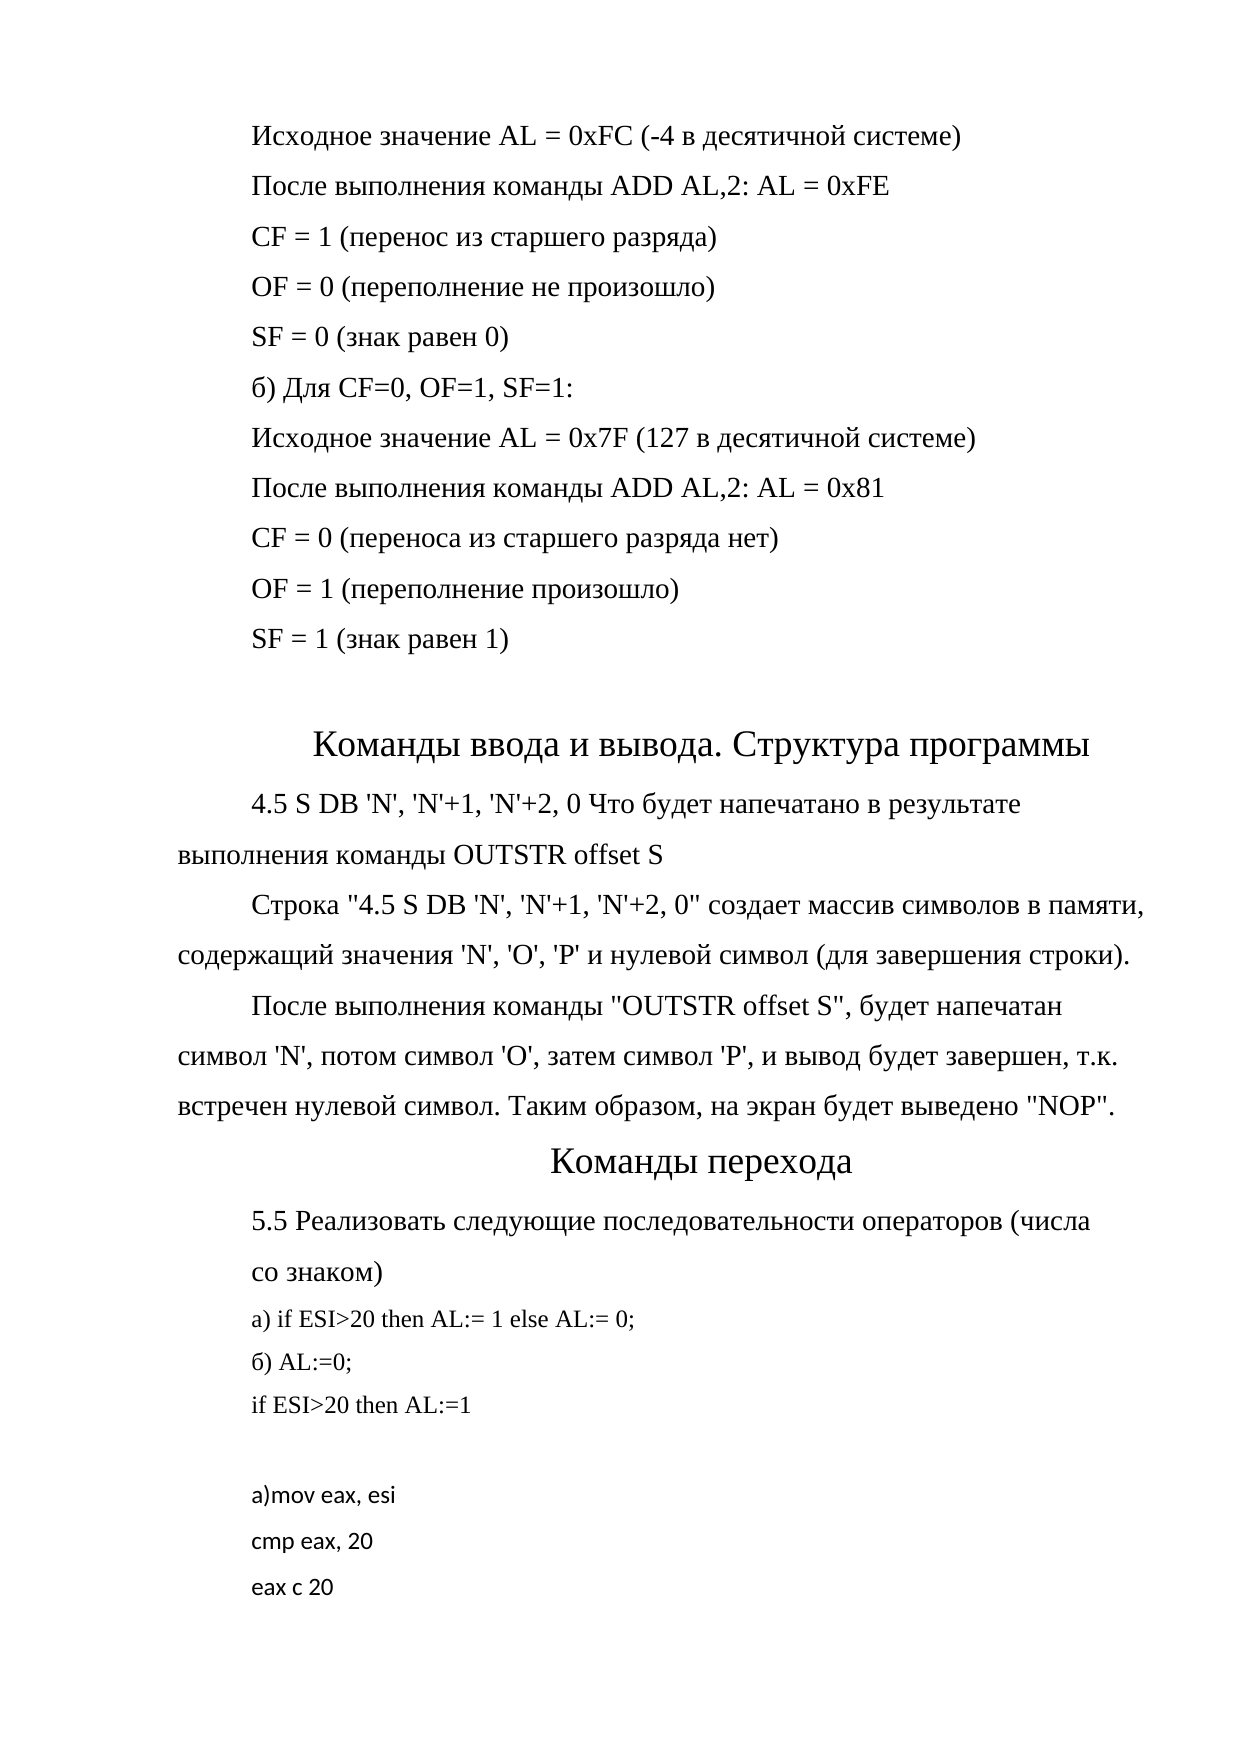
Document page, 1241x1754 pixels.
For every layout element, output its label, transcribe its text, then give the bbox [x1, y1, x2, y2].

text if ESI>20 then AL:=1 [177, 1390, 1152, 1419]
text со знаком) [177, 1254, 1152, 1287]
text OF = 0 (переполнение не произошло) [177, 269, 1152, 303]
text eax c 20 [177, 1571, 1152, 1601]
text 5.5 Реализовать следующие последовательности операторов (числа [177, 1203, 1152, 1237]
text б) Для CF=0, OF=1, SF=1: [177, 370, 1152, 403]
text a)mov eax, esi [177, 1479, 1152, 1510]
text Исходное значение AL = 0x7F (127 в десятичной системе) [177, 420, 1152, 453]
text После выполнения команды ADD AL,2: AL = 0x81 [177, 470, 1152, 504]
text 4.5 S DB 'N', 'N'+1, 'N'+2, 0 Что будет напечатано в результате выполнения команды OUTSTR offset S [177, 787, 1152, 870]
text SF = 0 (знак равен 0) [177, 319, 1152, 353]
text CF = 1 (перенос из старшего разряда) [177, 219, 1152, 252]
text После выполнения команды "OUTSTR offset S", будет напечатан символ 'N', потом символ 'O', затем символ 'P', и вывод будет завершен, т.к. встречен нулевой символ. Таким образом, на экран будет выведено "NOP". [177, 988, 1152, 1122]
text Команды перехода [177, 1139, 1152, 1182]
text Строка "4.5 S DB 'N', 'N'+1, 'N'+2, 0" создает массив символов в памяти, содержащий значения 'N', 'O', 'P' и нулевой символ (для завершения строки). [177, 887, 1152, 971]
text После выполнения команды ADD AL,2: AL = 0xFE [177, 168, 1152, 202]
text Исходное значение AL = 0xFC (-4 в десятичной системе) [177, 118, 1152, 152]
text а) if ESI>20 then AL:= 1 else AL:= 0; [177, 1304, 1152, 1333]
text cmp eax, 20 [177, 1525, 1152, 1555]
text Команды ввода и вывода. Структура программы [177, 722, 1152, 765]
text OF = 1 (переполнение произошло) [177, 571, 1152, 604]
text б) AL:=0; [177, 1347, 1152, 1376]
text SF = 1 (знак равен 1) [177, 621, 1152, 655]
text CF = 0 (переноса из старшего разряда нет) [177, 521, 1152, 554]
